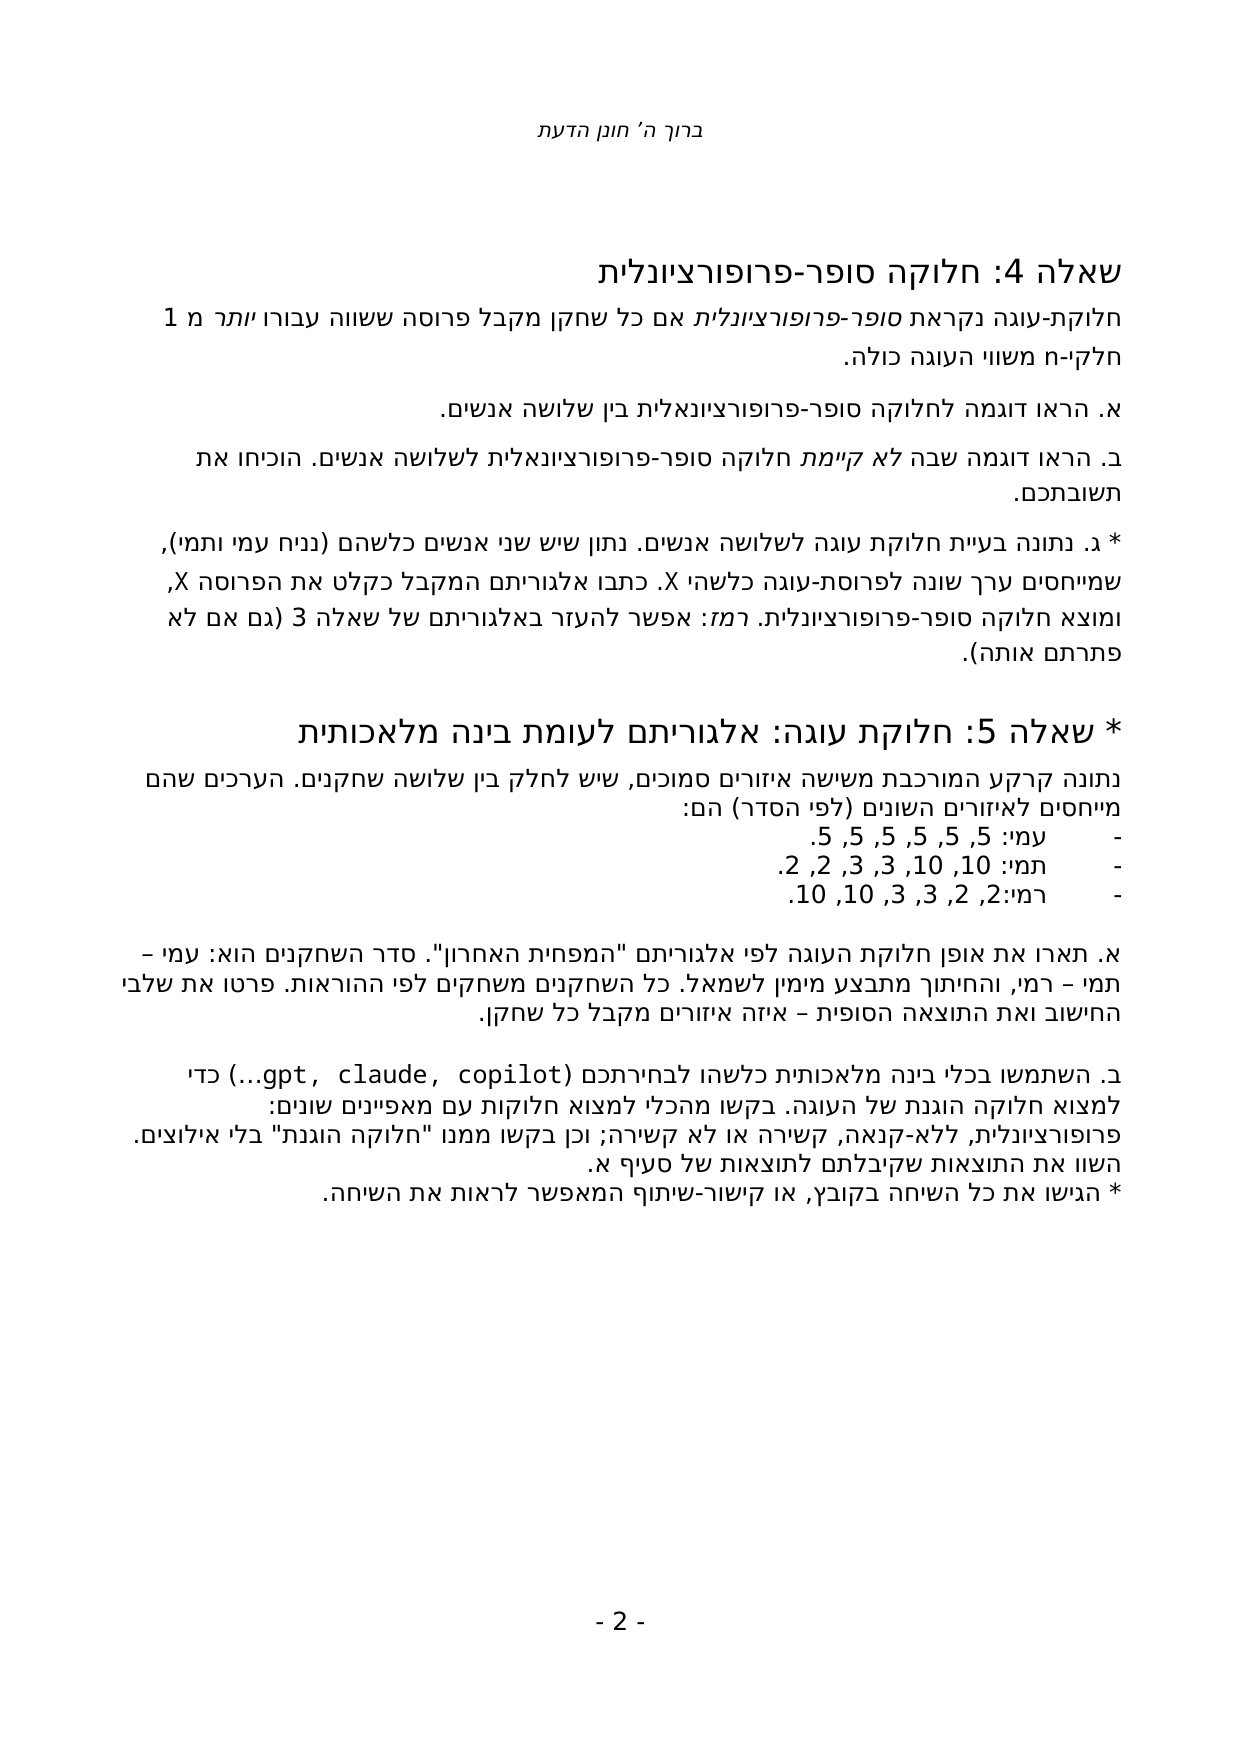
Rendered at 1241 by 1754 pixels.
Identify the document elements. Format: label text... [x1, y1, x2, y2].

text - תמי: 10, 10, 3, 3, 2, 2. [118, 852, 1122, 881]
text ב. הראו דוגמה שבה לא קיימת חלוקה סופר-פרופורציונאלית לשלושה אנשים. הוכיחו את תשובתכם. [118, 444, 1122, 508]
text - רמי:2, 2, 3, 3, 10, 10. [118, 881, 1122, 910]
text ב. השתמשו בכלי בינה מלאכותית כלשהו לבחירתכם (gpt, claude, copilot…) כדי למצוא חלוקה הוגנת של העוגה. בקשו מהכלי למצוא חלוקות עם מאפיינים שונים: פרופורציונלית, ללא-קנאה, קשירה או לא קשירה; וכן בקשו ממנו "חלוקה הוגנת" בלי אילוצים. השוו את התוצאות שקיבלתם לתוצאות של סעיף א. * הגישו את כל השיחה בקובץ, או קישור-שיתוף המאפשר לראות את השיחה. [118, 1057, 1122, 1208]
text נתונה קרקע המורכבת משישה איזורים סמוכים, שיש לחלק בין שלושה שחקנים. הערכים שהם מייחסים לאיזורים השונים (לפי הסדר) הם: [118, 764, 1122, 822]
text * ג. נתונה בעיית חלוקת עוגה לשלושה אנשים. נתון שיש שני אנשים כלשהם (נניח עמי ותמי), שמייחסים ערך שונה לפרוסת-עוגה כלשהי X. כתבו אלגוריתם המקבל כקלט את הפרוסה X, ומוצא חלוקה סופר-פרופורציונלית. רמז: אפשר להעזר באלגוריתם של שאלה 3 (גם אם לא פתרתם אותה). [118, 528, 1122, 667]
text - עמי: 5, 5, 5, 5, 5, 5. [118, 822, 1122, 852]
subtitle שאלה 4: חלוקה סופר-פרופורציונלית [118, 252, 1122, 291]
subtitle * שאלה 5: חלוקת עוגה: אלגוריתם לעומת בינה מלאכותית [118, 713, 1122, 752]
text חלוקת-עוגה נקראת סופר-פרופורציונלית אם כל שחקן מקבל פרוסה ששווה עבורו יותר מ 1 חלקי-n משווי העוגה כולה. [118, 304, 1122, 373]
text א. תארו את אופן חלוקת העוגה לפי אלגוריתם "המפחית האחרון". סדר השחקנים הוא: עמי – תמי – רמי, והחיתוך מתבצע מימין לשמאל. כל השחקנים משחקים לפי ההוראות. פרטו את שלבי החישוב ואת התוצאה הסופית – איזה איזורים מקבל כל שחקן. [118, 940, 1122, 1027]
text א. הראו דוגמה לחלוקה סופר-פרופורציונאלית בין שלושה אנשים. [118, 394, 1122, 423]
